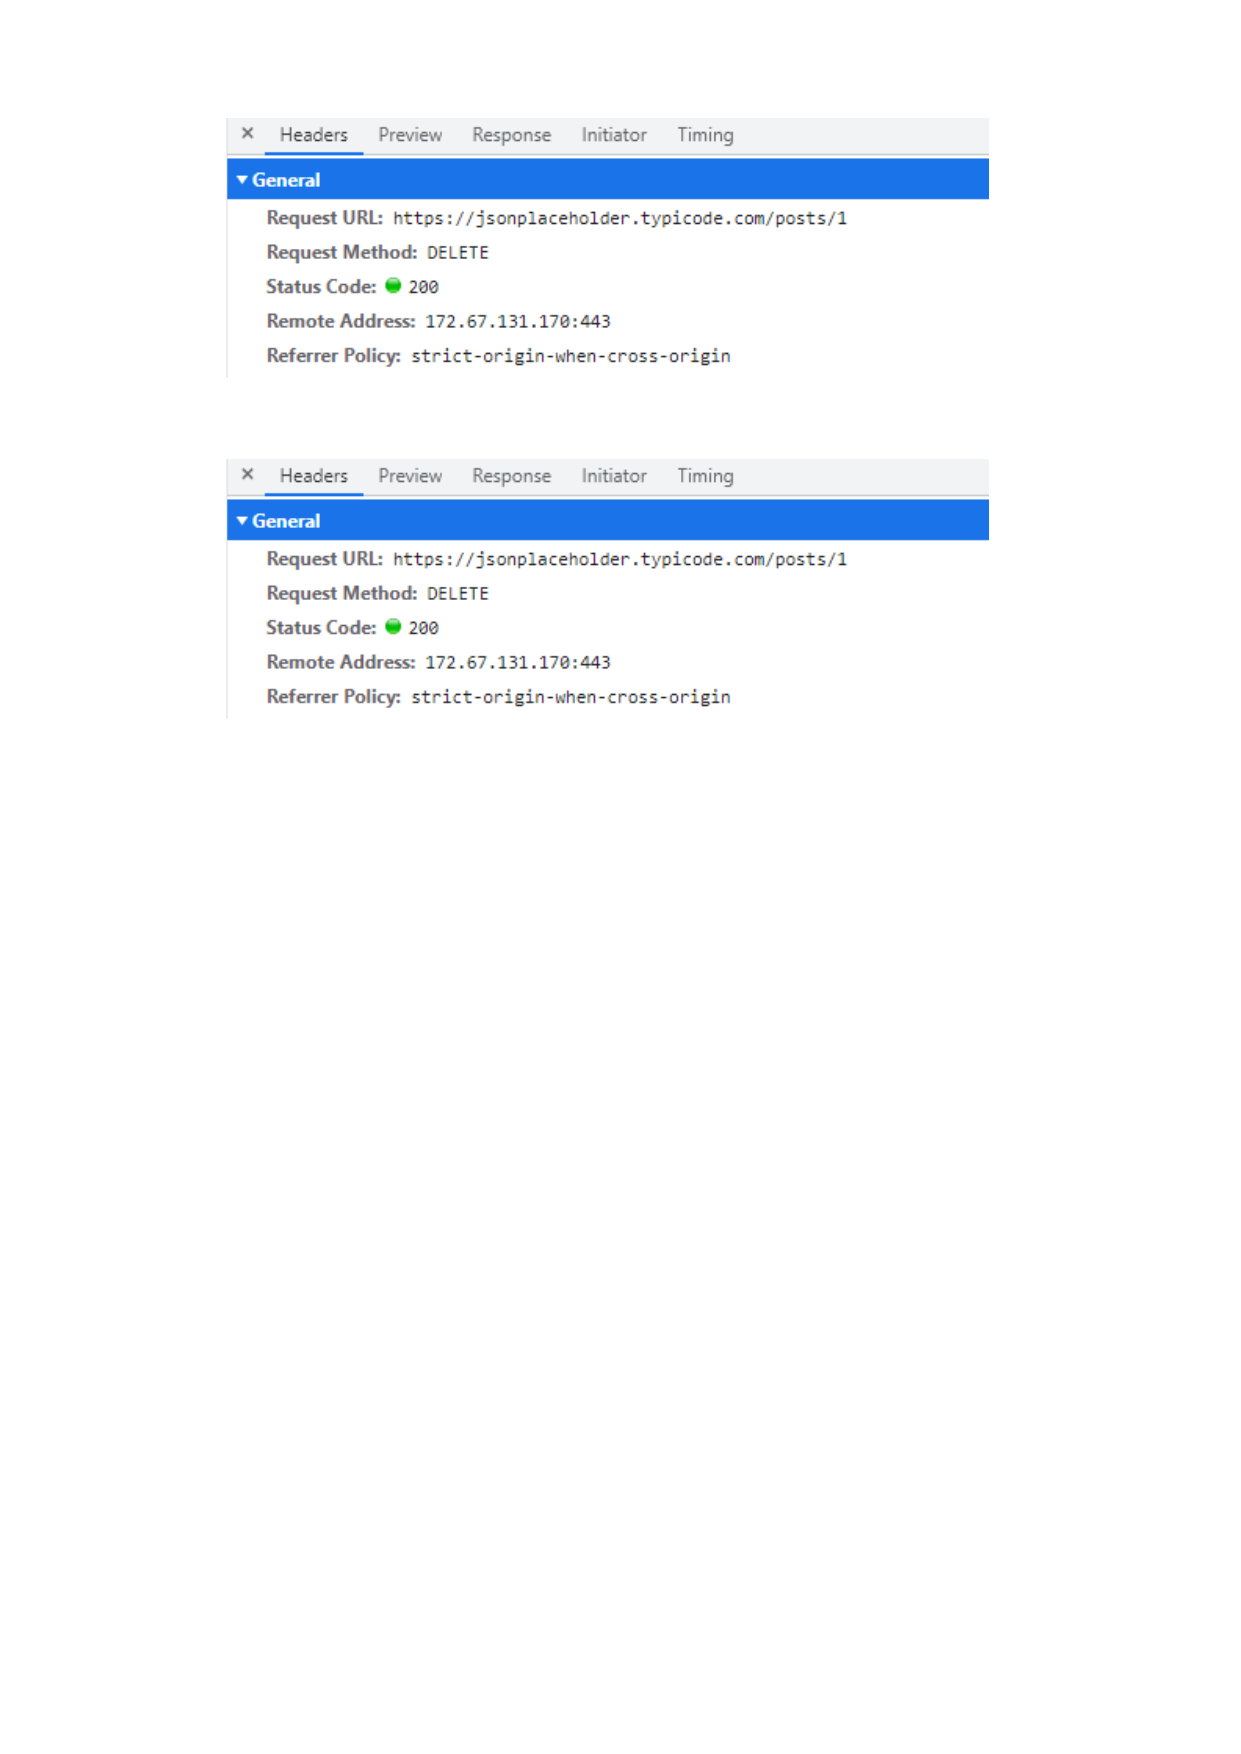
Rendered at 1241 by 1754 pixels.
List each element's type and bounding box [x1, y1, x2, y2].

picture [226, 459, 989, 719]
picture [226, 118, 989, 378]
